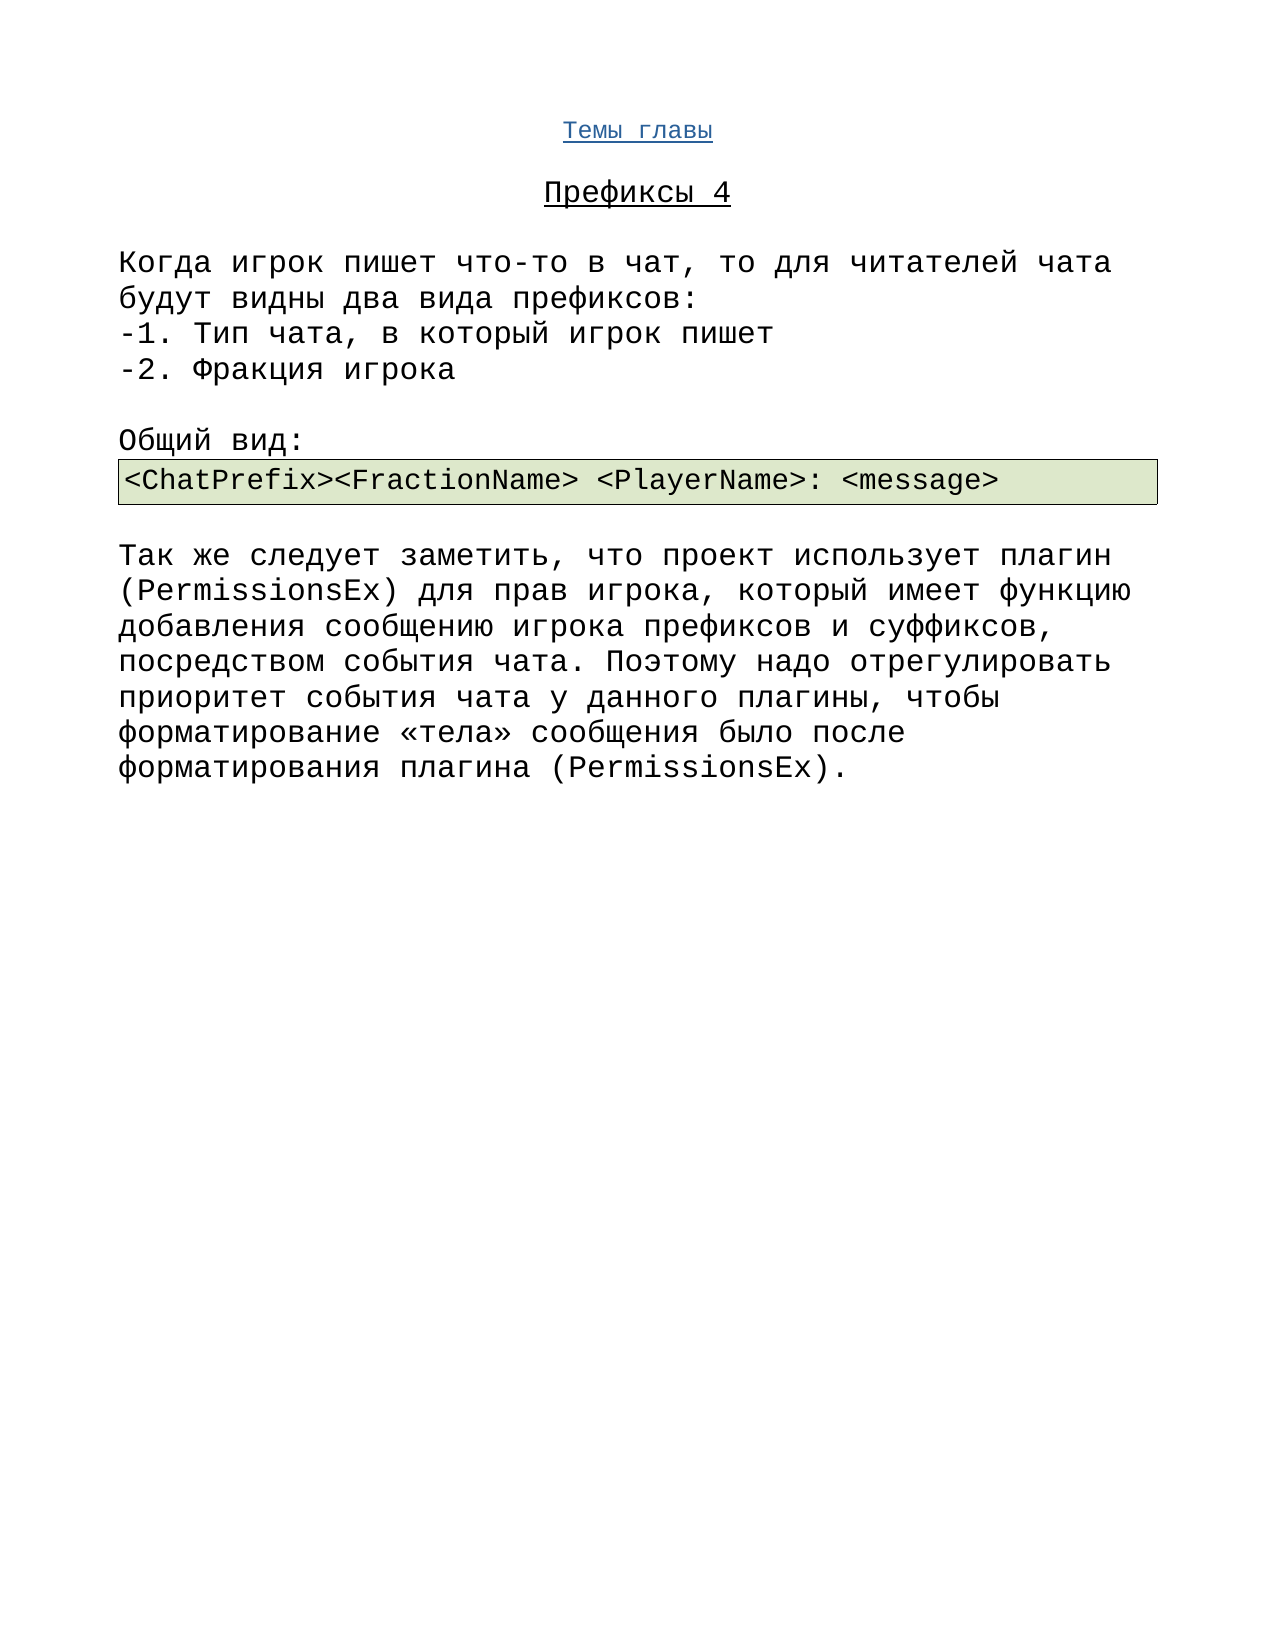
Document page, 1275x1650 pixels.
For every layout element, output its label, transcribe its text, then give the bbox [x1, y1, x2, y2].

text -2. Фракция игрока [118, 353, 1157, 388]
text Префиксы 4 [118, 176, 1157, 211]
text Когда игрок пишет что-то в чат, то для читателей чата будут видны два вида префиксов: [118, 247, 1157, 318]
table_header <ChatPrefix><FractionName> <PlayerName>: <message> [119, 460, 1157, 504]
text -1. Тип чата, в который игрок пишет [118, 318, 1157, 353]
text Так же следует заметить, что проект использует плагин (PermissionsEx) для прав игрока, который имеет функцию добавления сообщению игрока префиксов и суффиксов, посредством события чата. Поэтому надо отрегулировать приоритет события чата у данного плагины, чтобы форматирование «тела» сообщения было после форматирования плагина (PermissionsEx). [118, 539, 1157, 787]
text Общий вид: [118, 424, 1157, 459]
